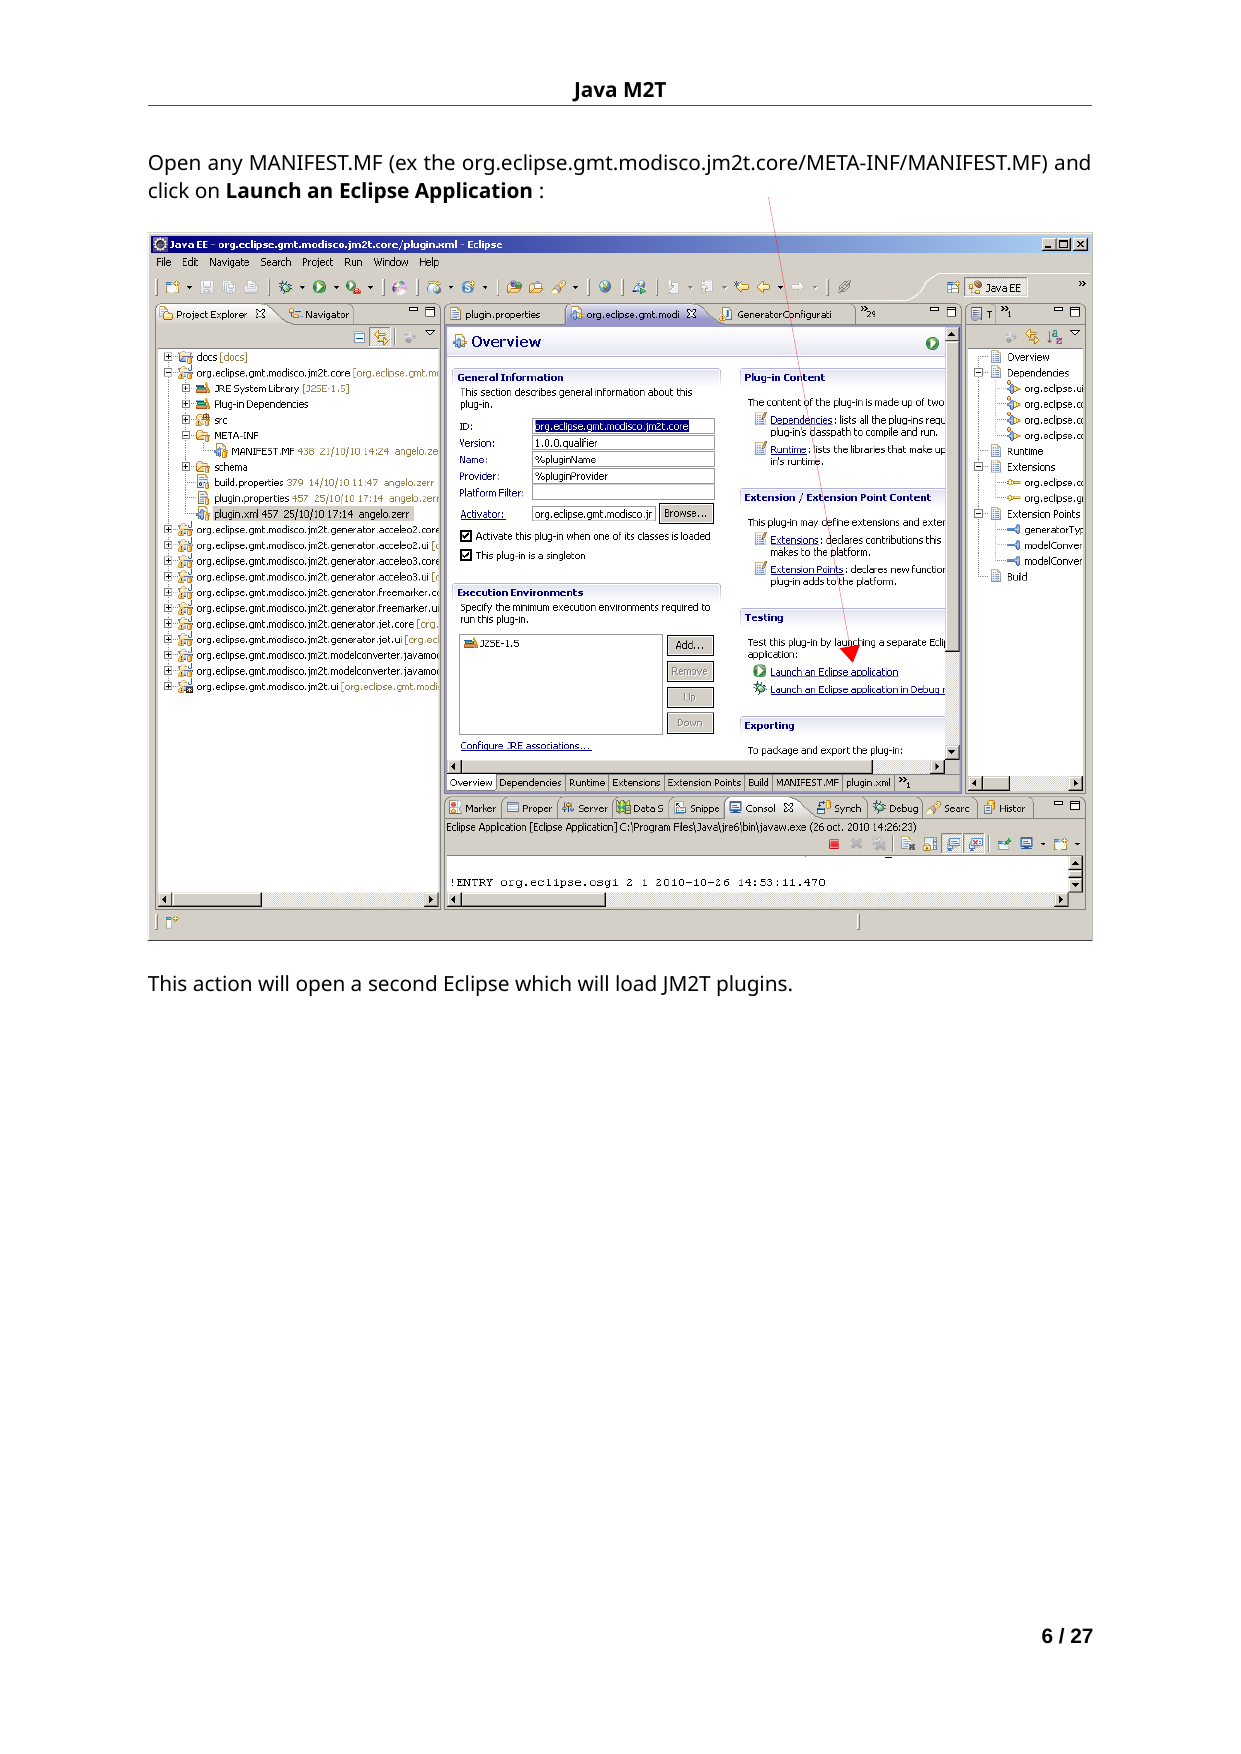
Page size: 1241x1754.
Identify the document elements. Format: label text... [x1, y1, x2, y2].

text Open any MANIFEST.MF (ex the org.eclipse.gmt.modisco.jm2t.core/META-INF/MANIFEST.MF) and click on Launch an Eclipse Application : [148, 148, 1092, 204]
text This action will open a second Eclipse which will load JM2T plugins. [148, 969, 1092, 997]
picture [147, 232, 1093, 941]
